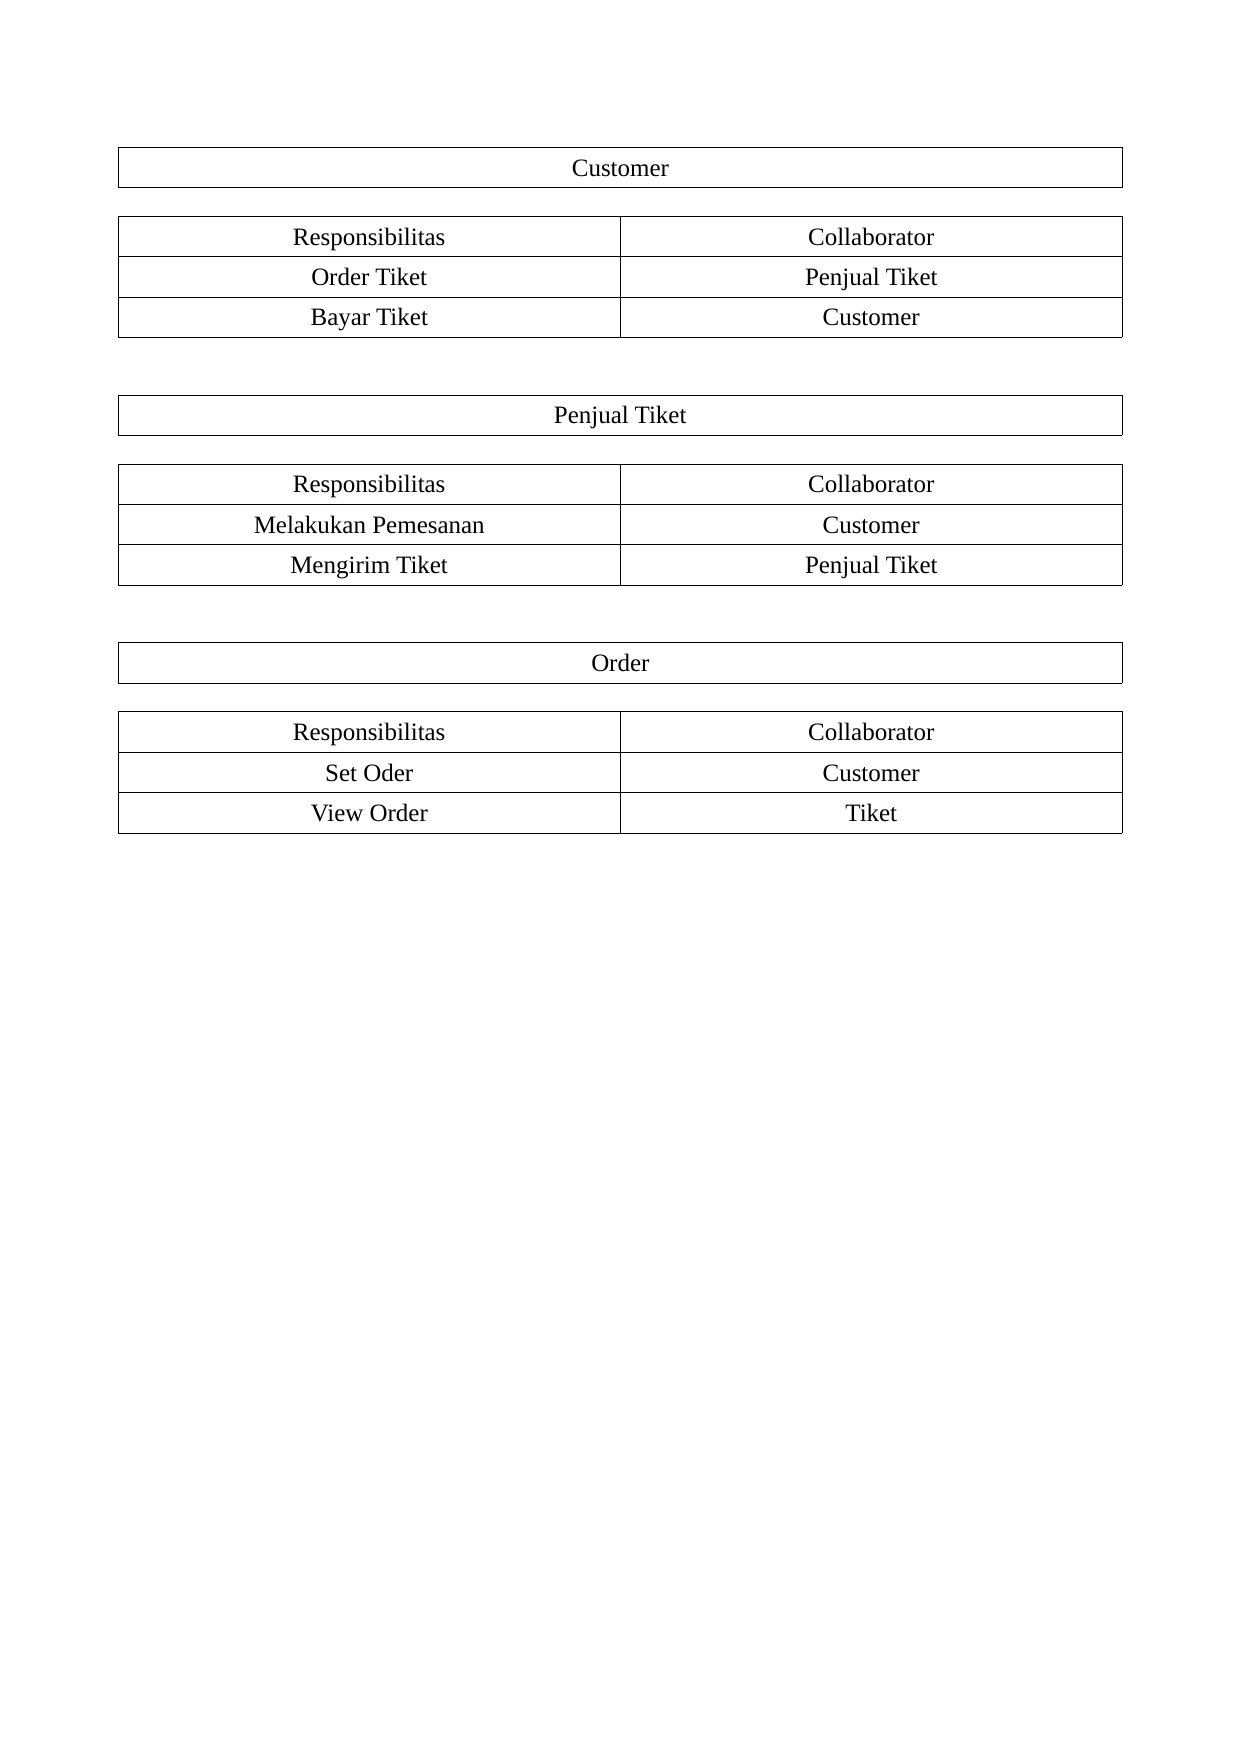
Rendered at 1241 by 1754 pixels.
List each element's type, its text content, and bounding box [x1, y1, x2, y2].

table_header Collaborator [621, 712, 1122, 752]
table_cell Penjual Tiket [621, 545, 1122, 585]
table_header Collaborator [621, 217, 1122, 256]
table_cell Customer [621, 753, 1122, 792]
table_cell Penjual Tiket [621, 257, 1122, 297]
table_cell Mengirim Tiket [119, 545, 620, 585]
table_header Responsibilitas [119, 712, 620, 752]
table_cell Bayar Tiket [119, 298, 620, 337]
table_cell View Order [119, 793, 620, 832]
table_header Responsibilitas [119, 465, 620, 504]
table_cell Melakukan Pemesanan [119, 505, 620, 544]
table_header Customer [119, 148, 1122, 187]
table_cell Customer [621, 505, 1122, 544]
table_header Collaborator [621, 465, 1122, 504]
table_cell Order Tiket [119, 257, 620, 297]
table_header Order [119, 643, 1122, 683]
table_cell Customer [621, 298, 1122, 337]
table_cell Tiket [621, 793, 1122, 832]
table_header Penjual Tiket [119, 396, 1122, 435]
table_header Responsibilitas [119, 217, 620, 256]
table_cell Set Oder [119, 753, 620, 792]
